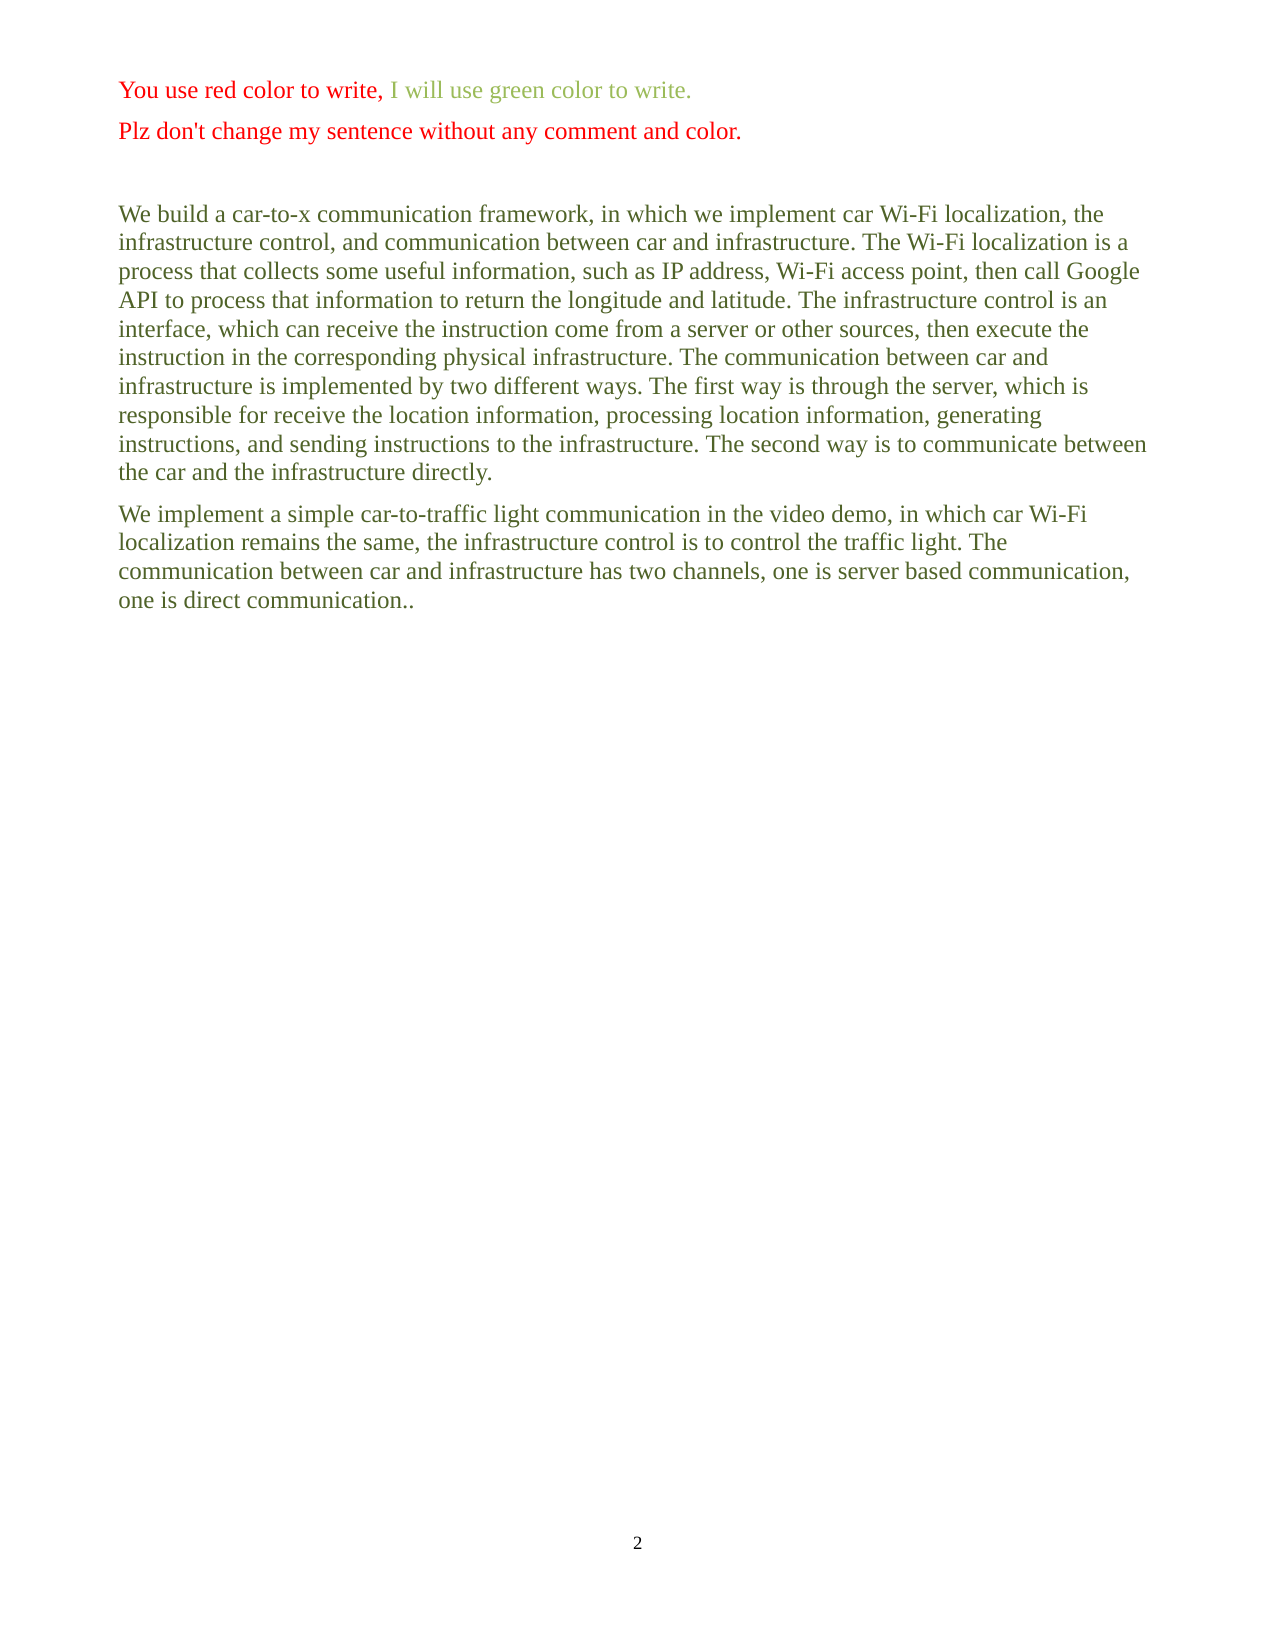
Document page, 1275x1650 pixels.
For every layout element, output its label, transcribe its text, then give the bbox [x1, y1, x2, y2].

text Plz don't change my sentence without any comment and color. [118, 116, 1157, 145]
text You use red color to write, I will use green color to write. [118, 75, 1157, 104]
text We build a car-to-x communication framework, in which we implement car Wi-Fi localization, the infrastructure control, and communication between car and infrastructure. The Wi-Fi localization is a process that collects some useful information, such as IP address, Wi-Fi access point, then call Google API to process that information to return the longitude and latitude. The infrastructure control is an interface, which can receive the instruction come from a server or other sources, then execute the instruction in the corresponding physical infrastructure. The communication between car and infrastructure is implemented by two different ways. The first way is through the server, which is responsible for receive the location information, processing location information, generating instructions, and sending instructions to the infrastructure. The second way is to communicate between the car and the infrastructure directly. [118, 199, 1157, 486]
text We implement a simple car-to-traffic light communication in the video demo, in which car Wi-Fi localization remains the same, the infrastructure control is to control the traffic light. The communication between car and infrastructure has two channels, one is server based communication, one is direct communication.. [118, 499, 1157, 614]
